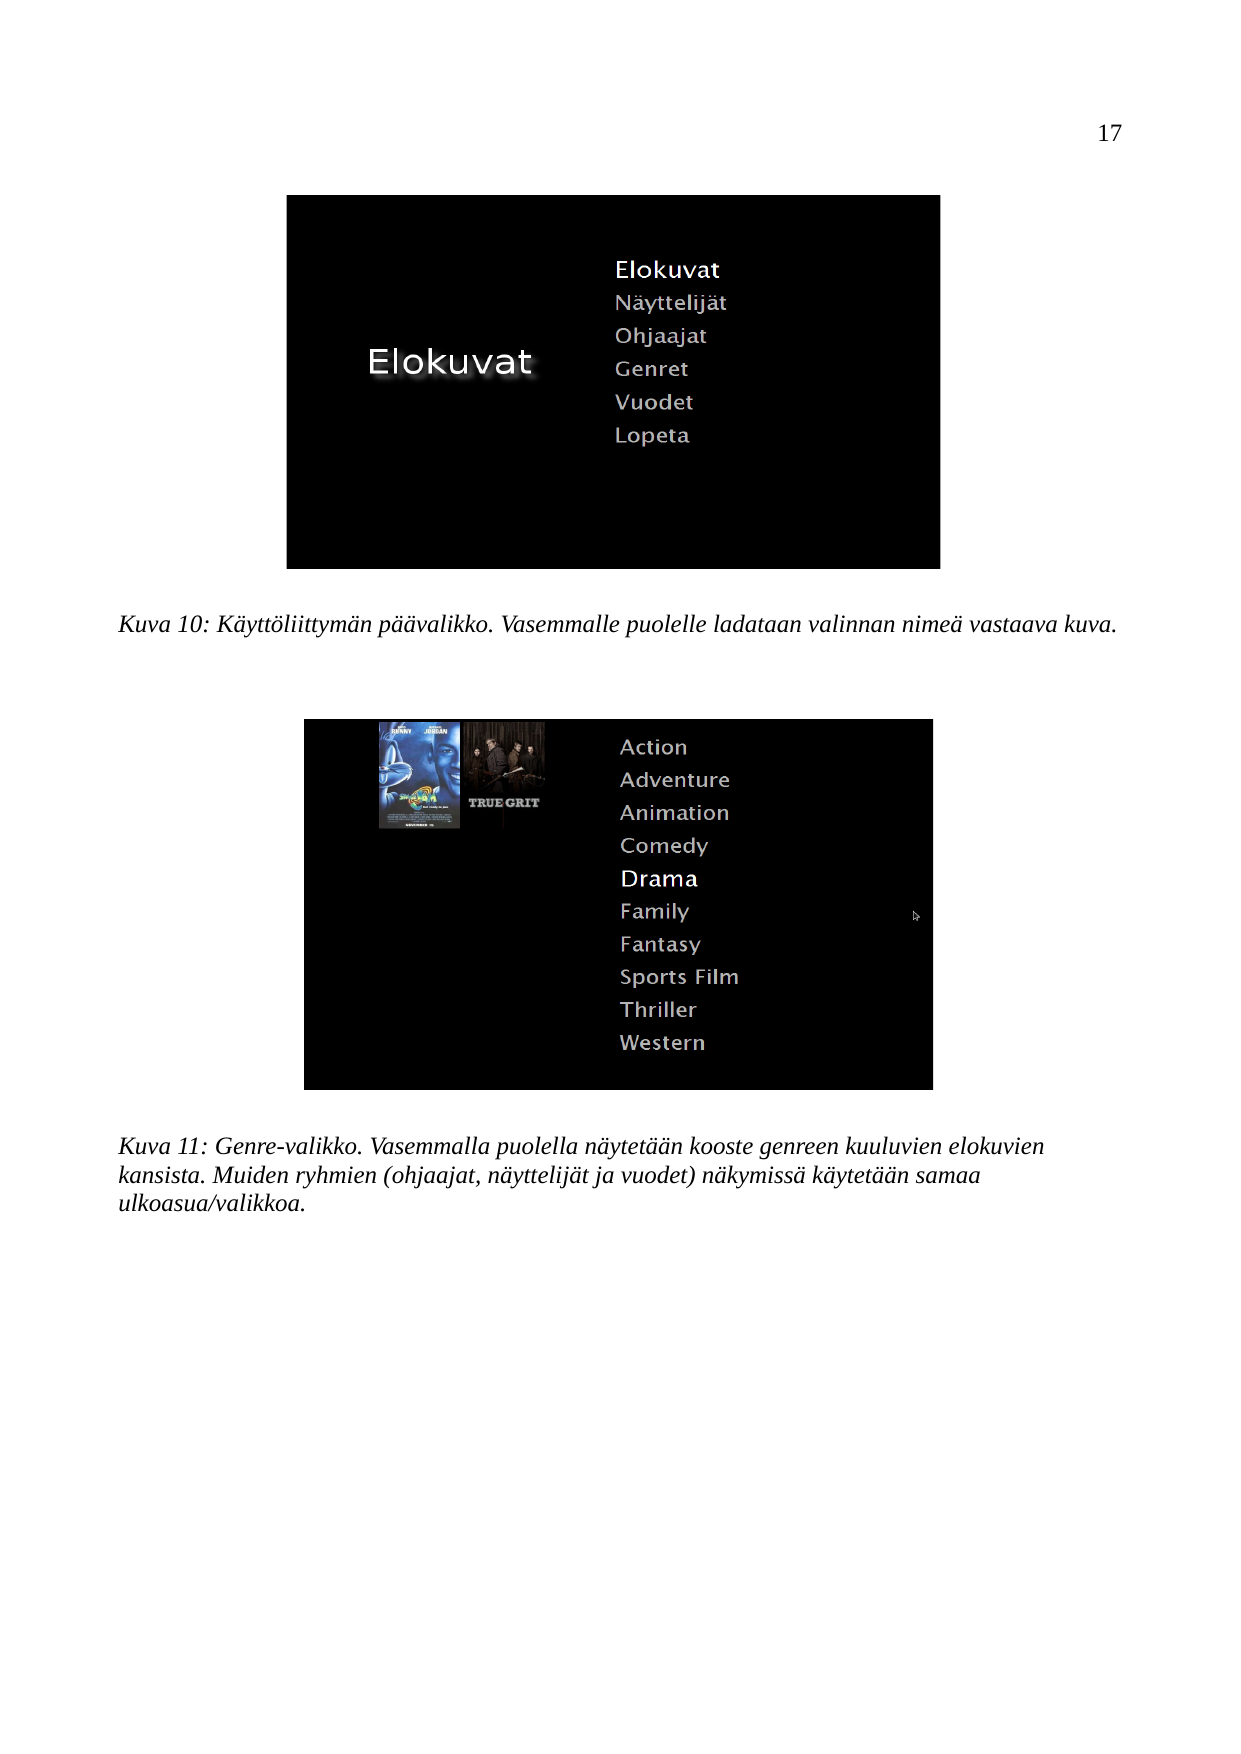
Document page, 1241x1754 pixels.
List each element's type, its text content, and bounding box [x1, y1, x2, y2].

picture [304, 719, 934, 1090]
picture [286, 195, 941, 569]
text Kuva 11: Genre-valikko. Vasemmalla puolella näytetään kooste genreen kuuluvien elokuvien kansista. Muiden ryhmien (ohjaajat, näyttelijät ja vuodet) näkymissä käytetään samaa ulkoasua/valikkoa. [118, 1131, 1122, 1217]
text Kuva 10: Käyttöliittymän päävalikko. Vasemmalle puolelle ladataan valinnan nimeä vastaava kuva. [118, 609, 1122, 638]
